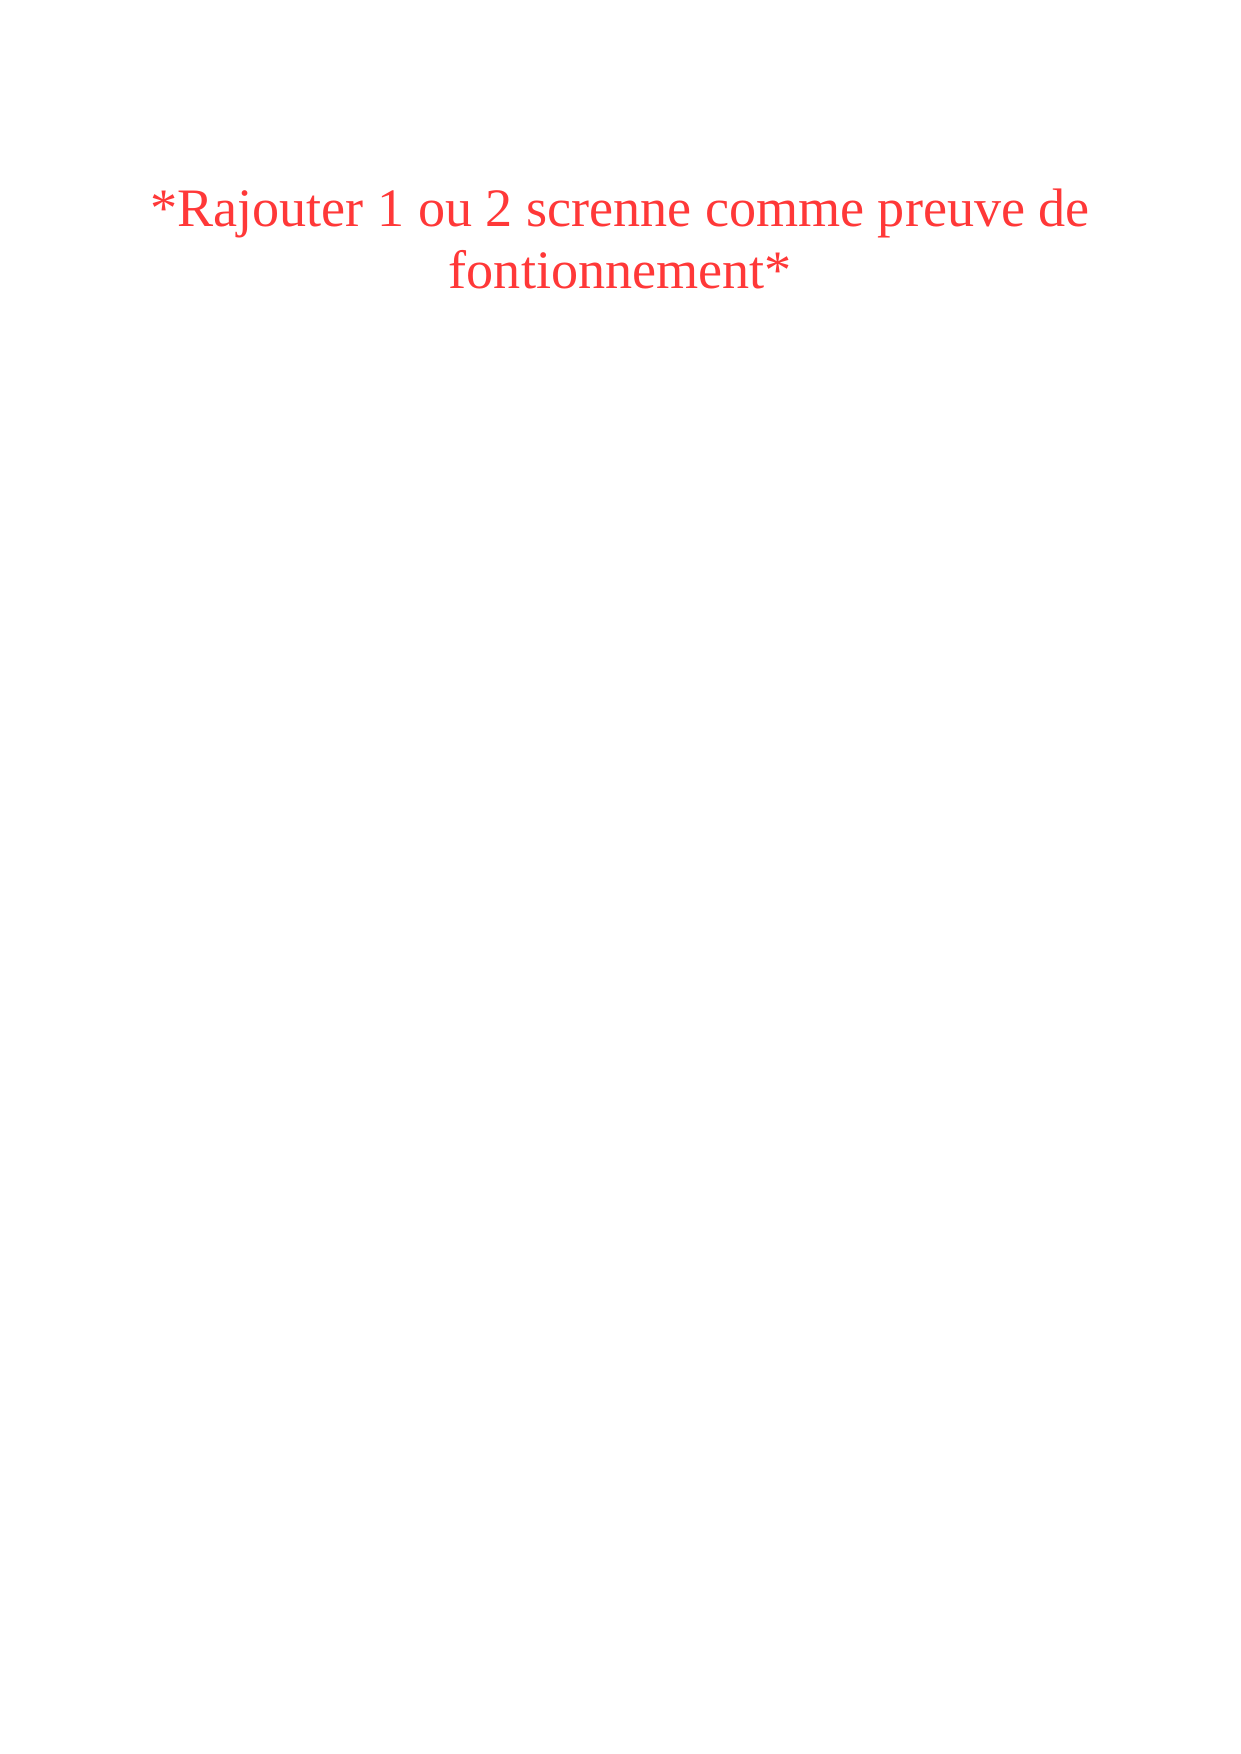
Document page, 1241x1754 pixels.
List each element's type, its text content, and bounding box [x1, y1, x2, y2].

text *Rajouter 1 ou 2 screnne comme preuve de fontionnement* [118, 176, 1122, 300]
